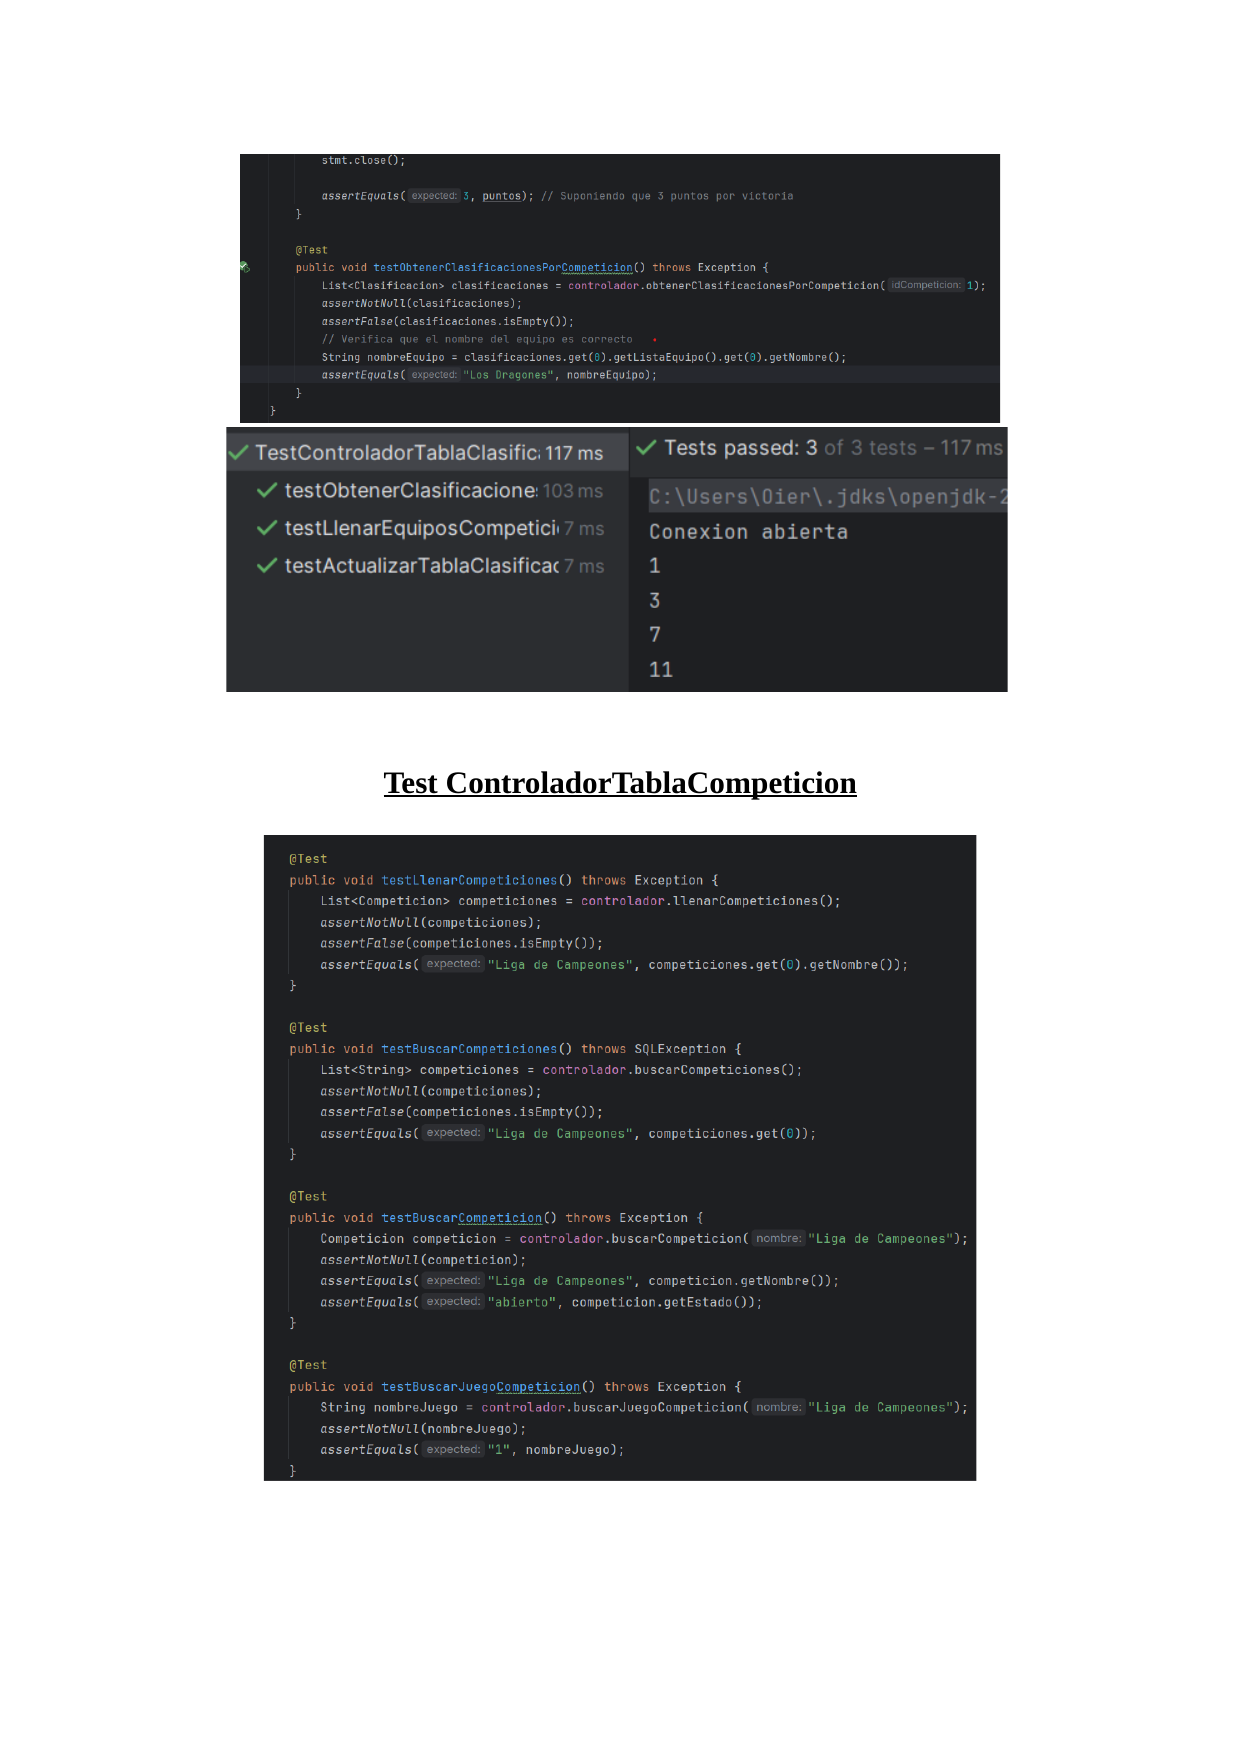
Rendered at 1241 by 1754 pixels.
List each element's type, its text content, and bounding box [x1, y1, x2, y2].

picture [226, 427, 1008, 692]
text Test ControladorTablaCompeticion [118, 764, 1122, 800]
picture [240, 154, 1001, 423]
picture [263, 835, 977, 1481]
